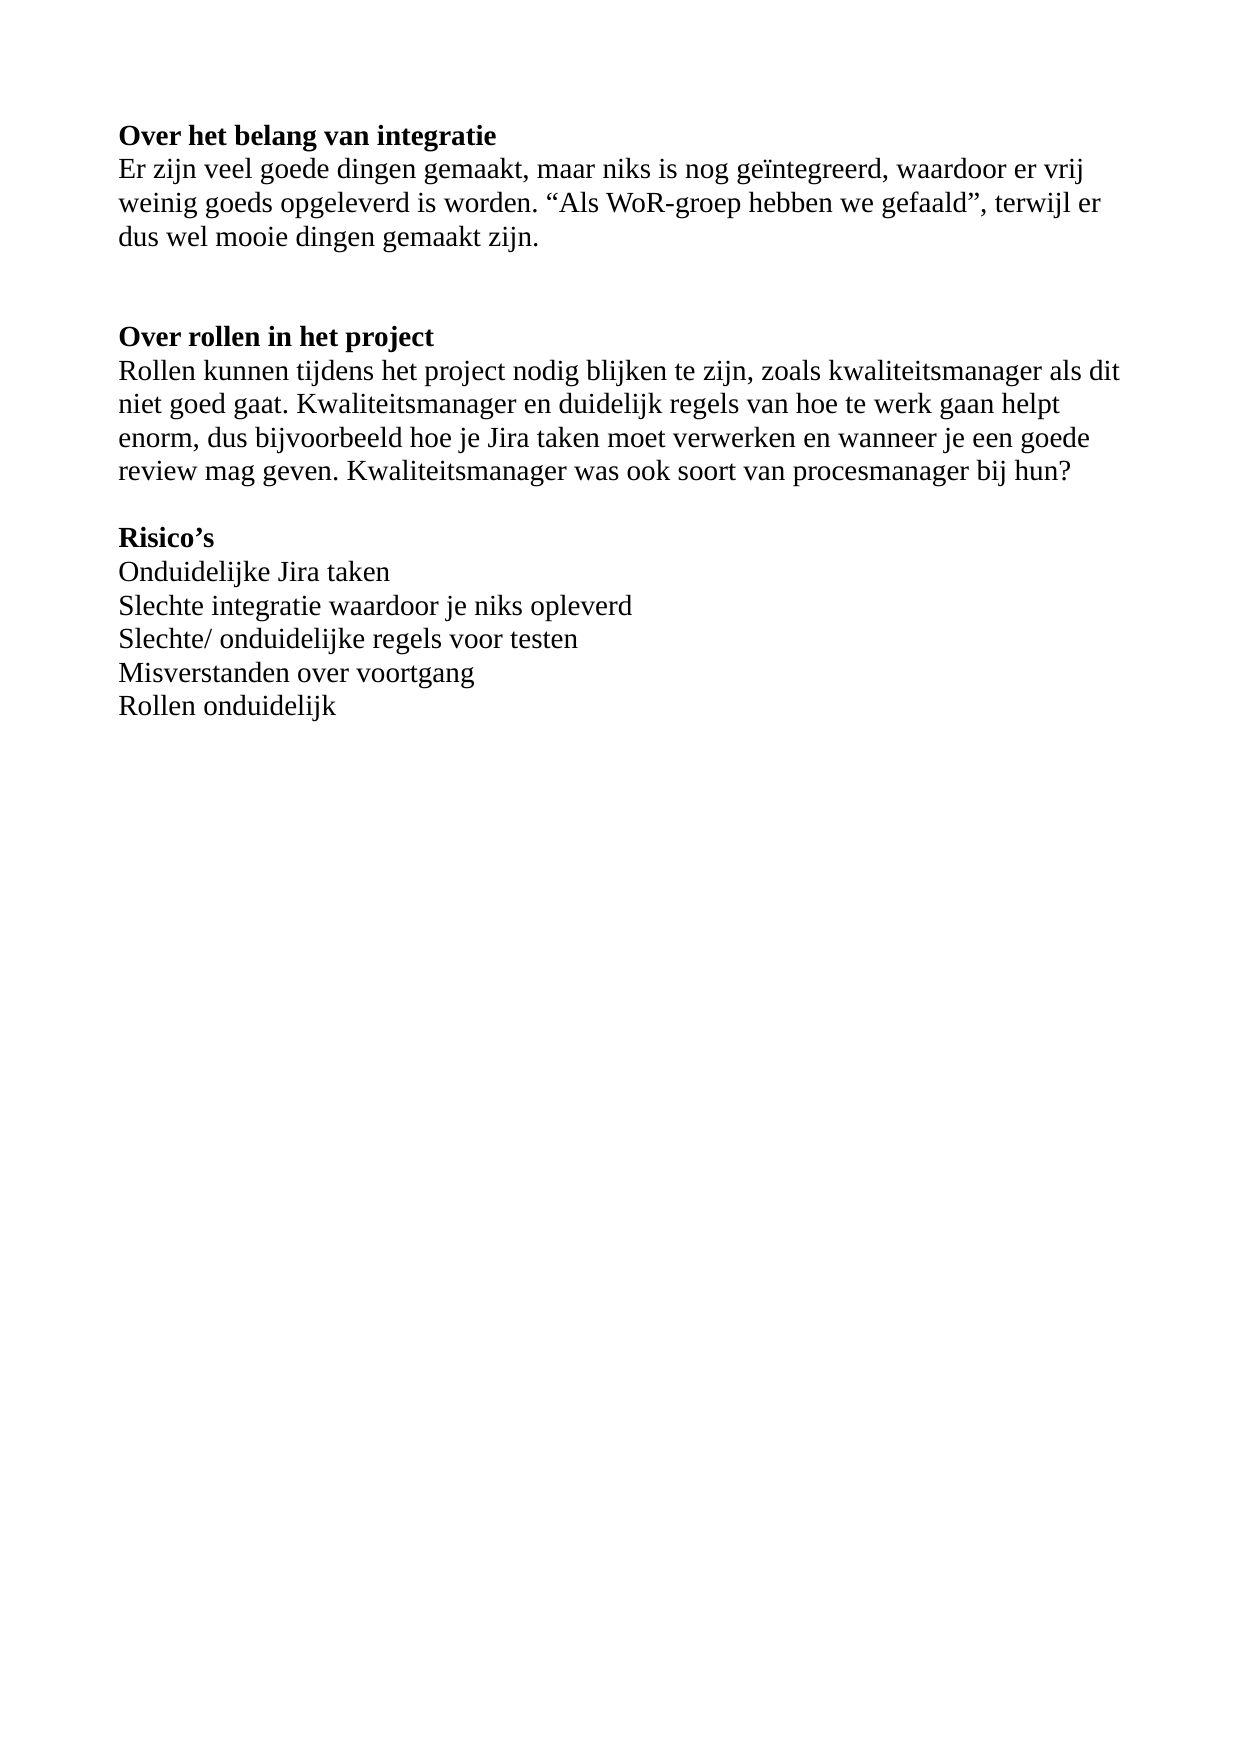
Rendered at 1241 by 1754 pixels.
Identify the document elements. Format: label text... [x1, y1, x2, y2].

text Rollen onduidelijk [118, 688, 1122, 722]
text Misverstanden over voortgang [118, 655, 1122, 688]
text Er zijn veel goede dingen gemaakt, maar niks is nog geïntegreerd, waardoor er vrij weinig goeds opgeleverd is worden. “Als WoR-groep hebben we gefaald”, terwijl er dus wel mooie dingen gemaakt zijn. [118, 152, 1122, 252]
text Over het belang van integratie [118, 118, 1122, 152]
text Slechte integratie waardoor je niks opleverd [118, 588, 1122, 621]
text Rollen kunnen tijdens het project nodig blijken te zijn, zoals kwaliteitsmanager als dit niet goed gaat. Kwaliteitsmanager en duidelijk regels van hoe te werk gaan helpt enorm, dus bijvoorbeeld hoe je Jira taken moet verwerken en wanneer je een goede review mag geven. Kwaliteitsmanager was ook soort van procesmanager bij hun? [118, 353, 1122, 487]
text Onduidelijke Jira taken [118, 554, 1122, 588]
text Risico’s [118, 521, 1122, 554]
text Slechte/ onduidelijke regels voor testen [118, 621, 1122, 655]
text Over rollen in het project [118, 319, 1122, 353]
